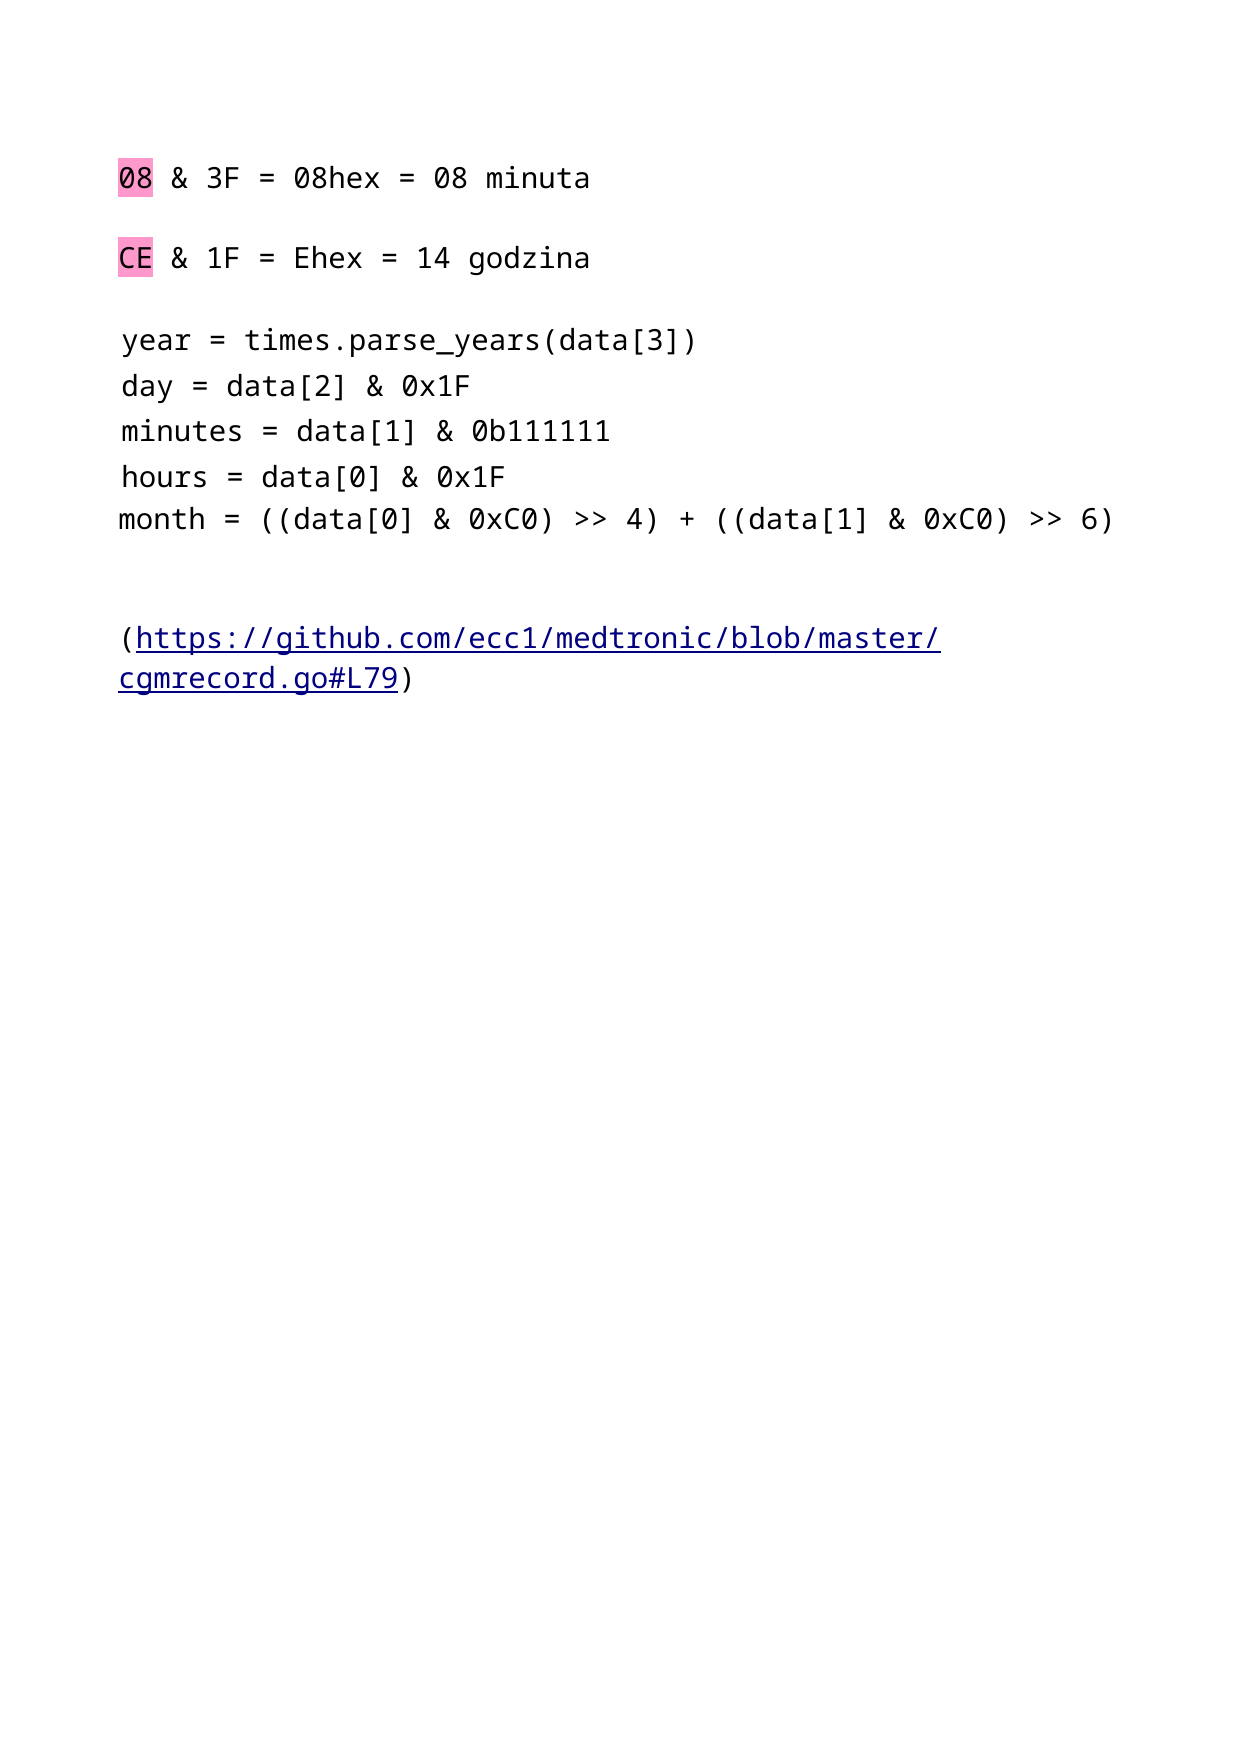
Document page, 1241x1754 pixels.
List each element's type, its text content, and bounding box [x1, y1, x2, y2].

text month = ((data[0] & 0xC0) >> 4) + ((data[1] & 0xC0) >> 6) [118, 499, 1122, 538]
table_header hours = data[0] & 0x1F [118, 453, 832, 499]
text (https://github.com/ecc1/medtronic/blob/master/cgmrecord.go#L79) [118, 618, 1122, 697]
table_header day = data[2] & 0x1F [118, 362, 823, 408]
text CE & 1F = Ehex = 14 godzina [118, 197, 1122, 277]
text 08 & 3F = 08hex = 08 minuta [118, 118, 1122, 197]
table_header minutes = data[1] & 0b111111 [118, 408, 827, 453]
table_header year = times.parse_years(data[3]) [118, 317, 823, 362]
